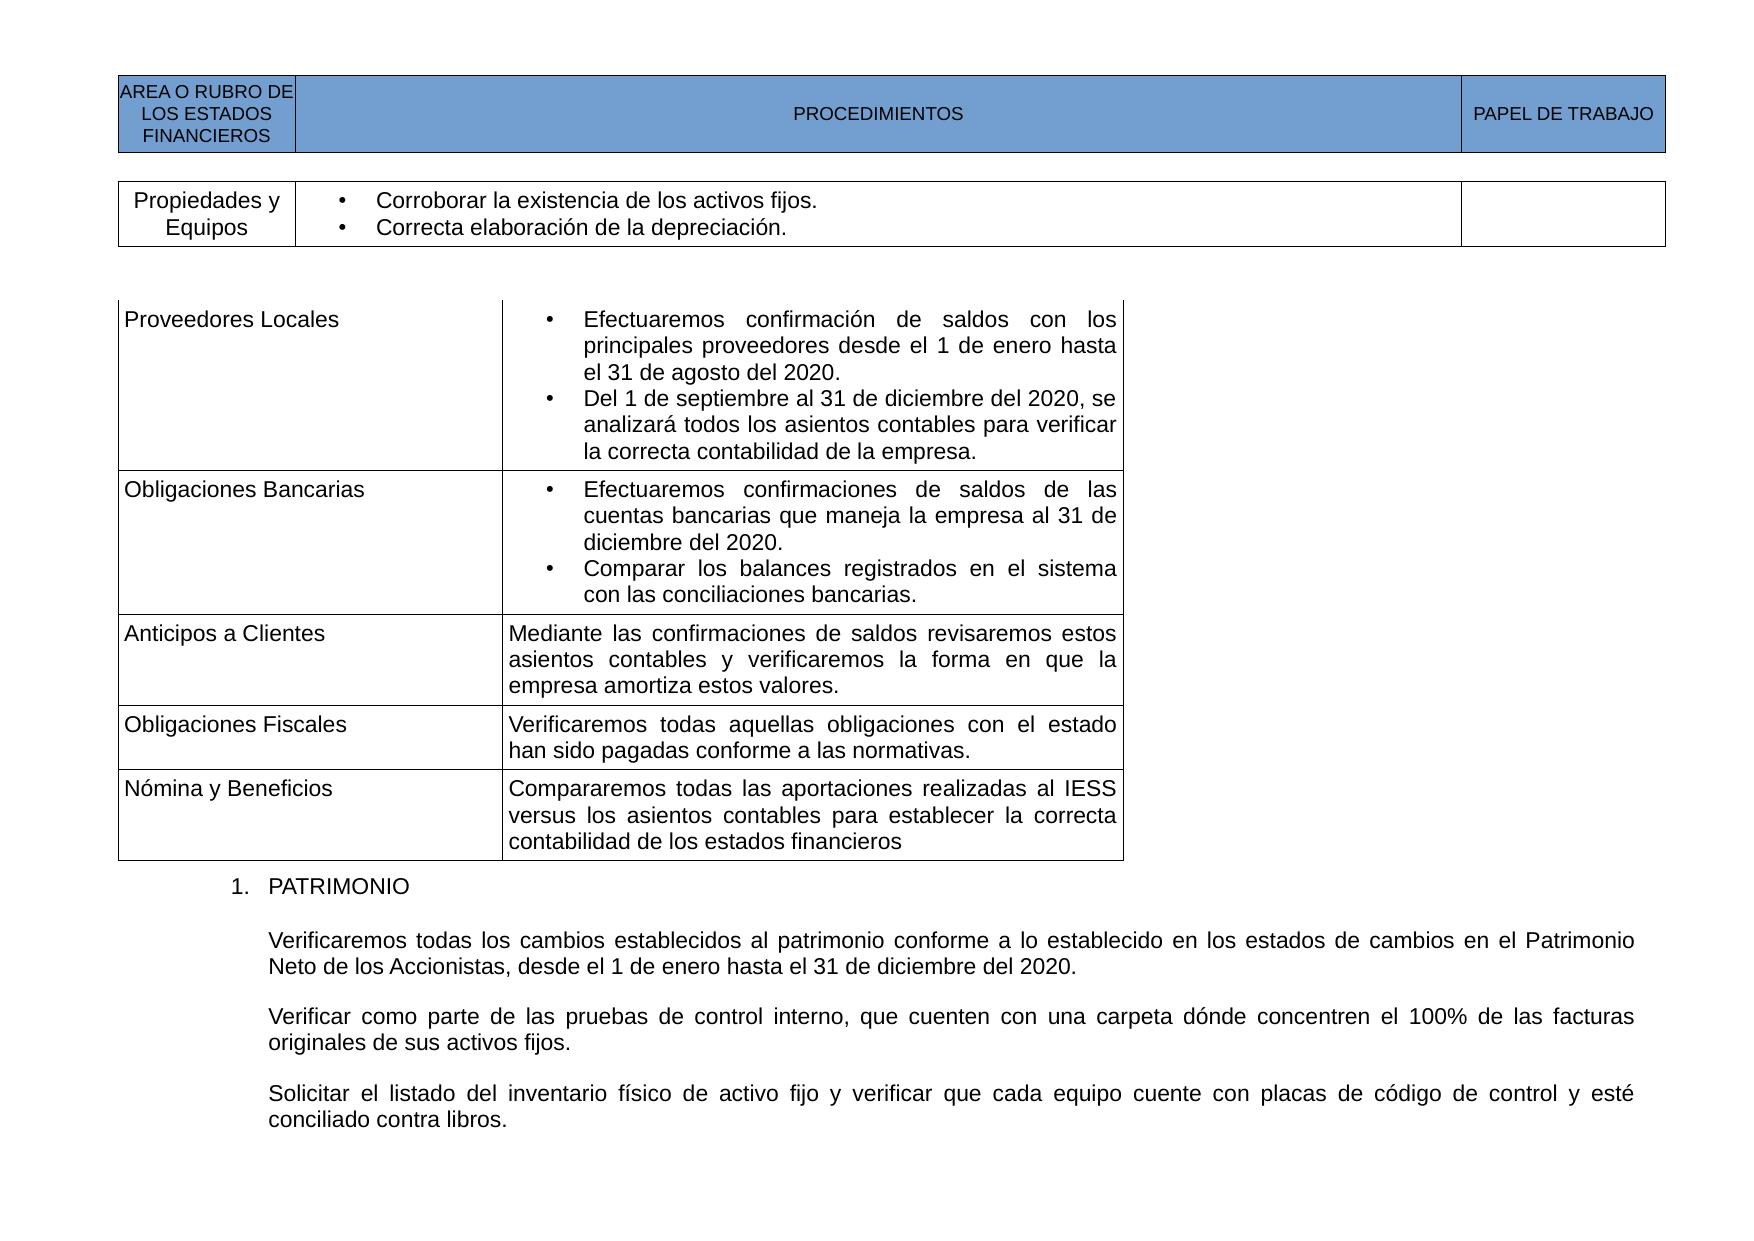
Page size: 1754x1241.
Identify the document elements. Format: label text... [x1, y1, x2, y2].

table_cell Mediante las confirmaciones de saldos revisaremos estos asientos contables y verificaremos la forma en que la empresa amortiza estos valores. [503, 615, 1123, 704]
table_cell Verificaremos todas aquellas obligaciones con el estado han sido pagadas conforme a las normativas. [503, 706, 1123, 769]
table_header Proveedores Locales [119, 300, 502, 470]
table_cell Propiedades y Equipos [119, 182, 295, 246]
table_cell Anticipos a Clientes [119, 615, 502, 704]
table_cell Compararemos todas las aportaciones realizadas al IESS versus los asientos contables para establecer la correcta contabilidad de los estados financieros [503, 770, 1123, 860]
table_cell Nómina y Beneficios [119, 770, 502, 860]
table_cell Obligaciones Fiscales [119, 706, 502, 769]
list PATRIMONIO [231, 873, 1636, 899]
table_cell Corroborar la existencia de los activos fijos. Correcta elaboración de la depreciación. [296, 182, 1461, 246]
table_header Efectuaremos confirmación de saldos con los principales proveedores desde el 1 de enero hasta el 31 de agosto del 2020. Del 1 de septiembre al 31 de diciembre del 2020, se analizará todos los asientos contables para verificar la correcta contabilidad de la empresa. [503, 300, 1123, 470]
table_cell Obligaciones Bancarias [119, 471, 502, 613]
table_cell [1462, 182, 1665, 246]
text Verificar como parte de las pruebas de control interno, que cuenten con una carpeta dónde concentren el 100% de las facturas originales de sus activos fijos. [268, 1003, 1636, 1056]
table_cell Efectuaremos confirmaciones de saldos de las cuentas bancarias que maneja la empresa al 31 de diciembre del 2020. Comparar los balances registrados en el sistema con las conciliaciones bancarias. [503, 471, 1123, 613]
text Verificaremos todas los cambios establecidos al patrimonio conforme a lo establecido en los estados de cambios en el Patrimonio Neto de los Accionistas, desde el 1 de enero hasta el 31 de diciembre del 2020. [268, 927, 1636, 979]
text Solicitar el listado del inventario físico de activo fijo y verificar que cada equipo cuente con placas de código de control y esté conciliado contra libros. [268, 1079, 1636, 1132]
